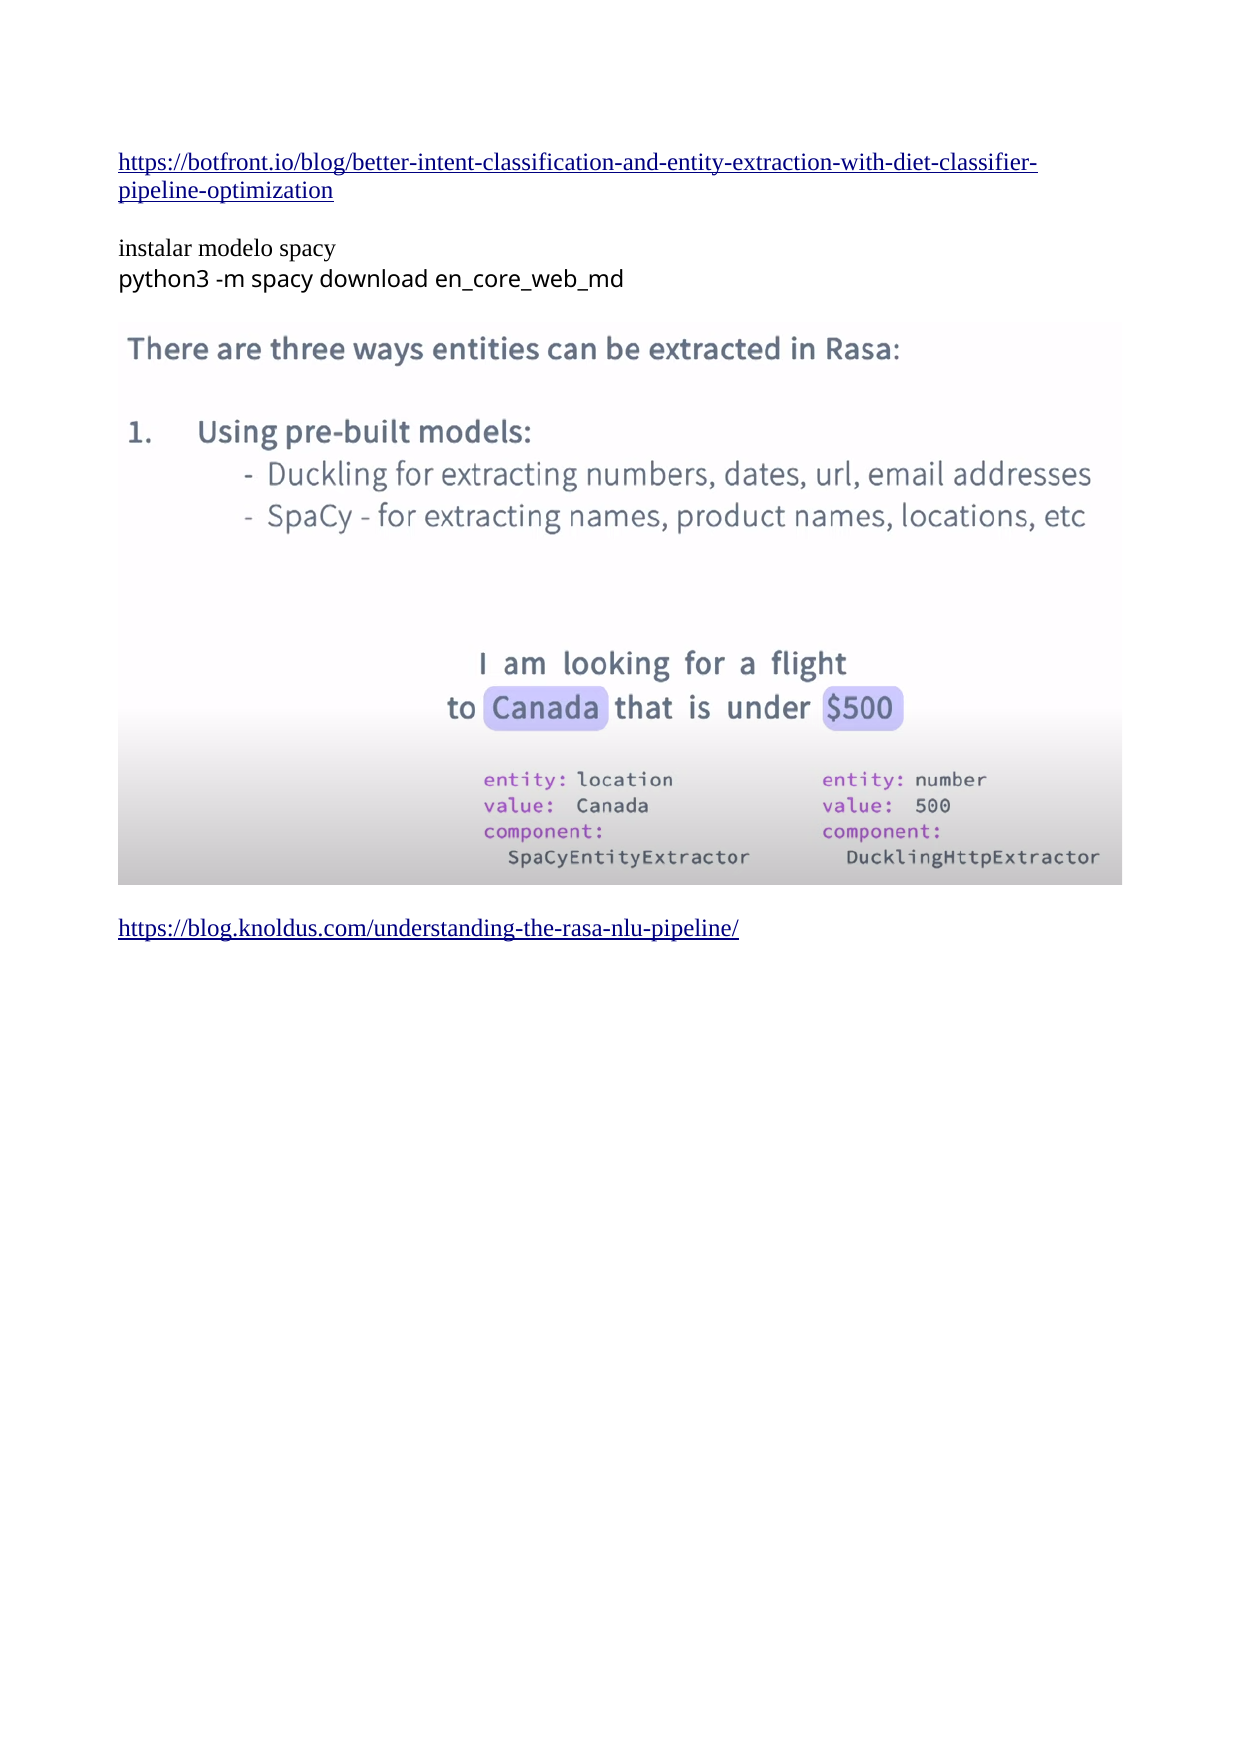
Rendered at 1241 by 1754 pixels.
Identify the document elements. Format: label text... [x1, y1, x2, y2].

text python3 -m spacy download en_core_web_md [118, 262, 1122, 294]
picture [118, 322, 1123, 885]
text https://blog.knoldus.com/understanding-the-rasa-nlu-pipeline/ [118, 913, 1122, 942]
text https://botfront.io/blog/better-intent-classification-and-entity-extraction-with-diet-classifier-pipeline-optimization [118, 147, 1122, 204]
text instalar modelo spacy [118, 233, 1122, 262]
